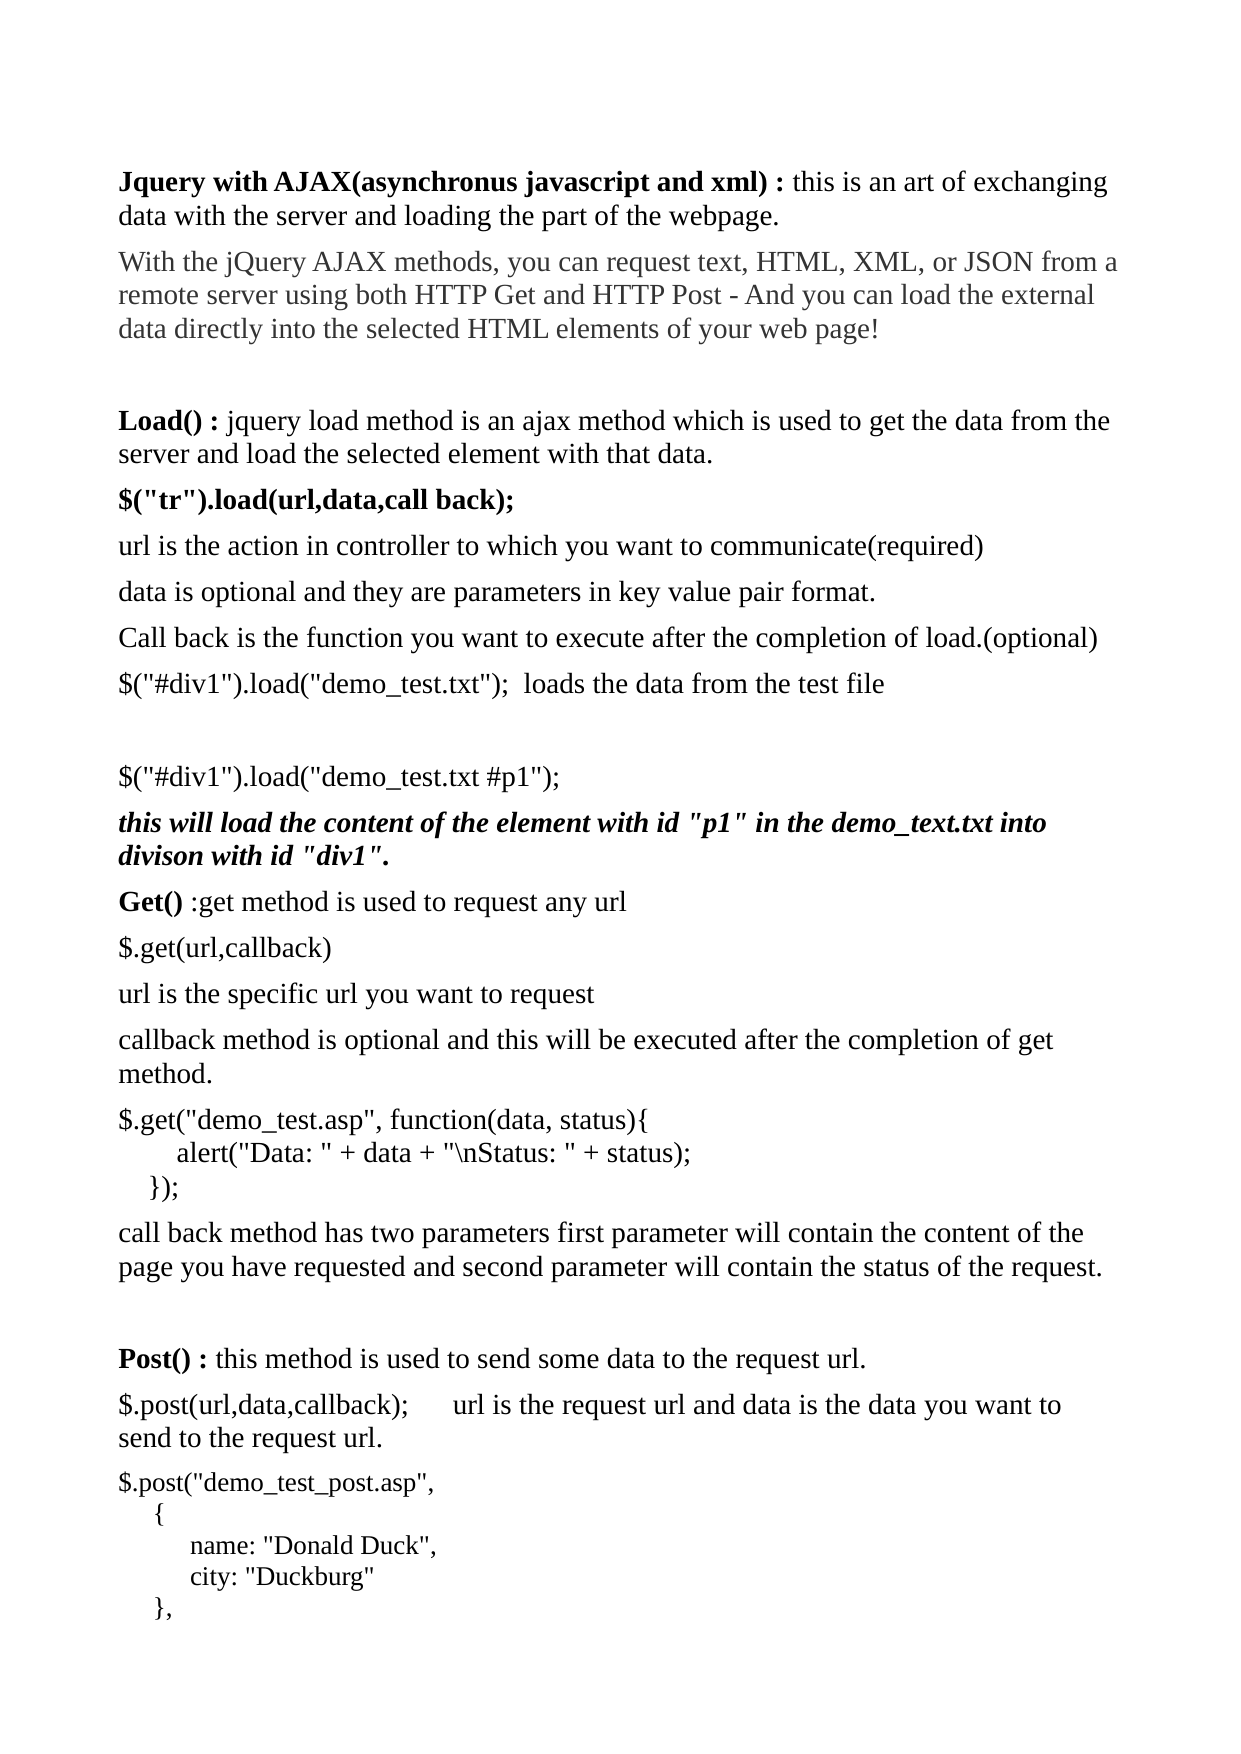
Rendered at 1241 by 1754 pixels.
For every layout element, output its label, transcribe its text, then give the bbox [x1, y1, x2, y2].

text Jquery with AJAX(asynchronus javascript and xml) : this is an art of exchanging data with the server and loading the part of the webpage. [118, 164, 1122, 231]
text $.get("demo_test.asp", function(data, status){ alert("Data: " + data + "\nStatus: " + status); }); [118, 1102, 1122, 1203]
text url is the action in controller to which you want to communicate(required) [118, 528, 1122, 562]
text $.post("demo_test_post.asp", { name: "Donald Duck", city: "Duckburg" }, [118, 1466, 1122, 1622]
text With the jQuery AJAX methods, you can request text, HTML, XML, or JSON from a remote server using both HTTP Get and HTTP Post - And you can load the external data directly into the selected HTML elements of your web page! [118, 244, 1122, 344]
text this will load the content of the element with id "p1" in the demo_text.txt into divison with id "div1". [118, 805, 1122, 872]
text $("#div1").load("demo_test.txt"); loads the data from the test file [118, 667, 1122, 700]
text $("tr").load(url,data,call back); [118, 482, 1122, 516]
text Load() : jquery load method is an ajax method which is used to get the data from the server and load the selected element with that data. [118, 403, 1122, 470]
text $("#div1").load("demo_test.txt #p1"); [118, 759, 1122, 792]
text Get() :get method is used to request any url [118, 884, 1122, 918]
text call back method has two parameters first parameter will contain the content of the page you have requested and second parameter will contain the status of the request. [118, 1215, 1122, 1282]
text url is the specific url you want to request [118, 976, 1122, 1010]
text data is optional and they are parameters in key value pair format. [118, 574, 1122, 608]
text Post() : this method is used to send some data to the request url. [118, 1341, 1122, 1374]
text callback method is optional and this will be executed after the completion of get method. [118, 1022, 1122, 1089]
text Call back is the function you want to execute after the completion of load.(optional) [118, 621, 1122, 654]
text $.post(url,data,callback); url is the request url and data is the data you want to send to the request url. [118, 1387, 1122, 1454]
text $.get(url,callback) [118, 930, 1122, 964]
